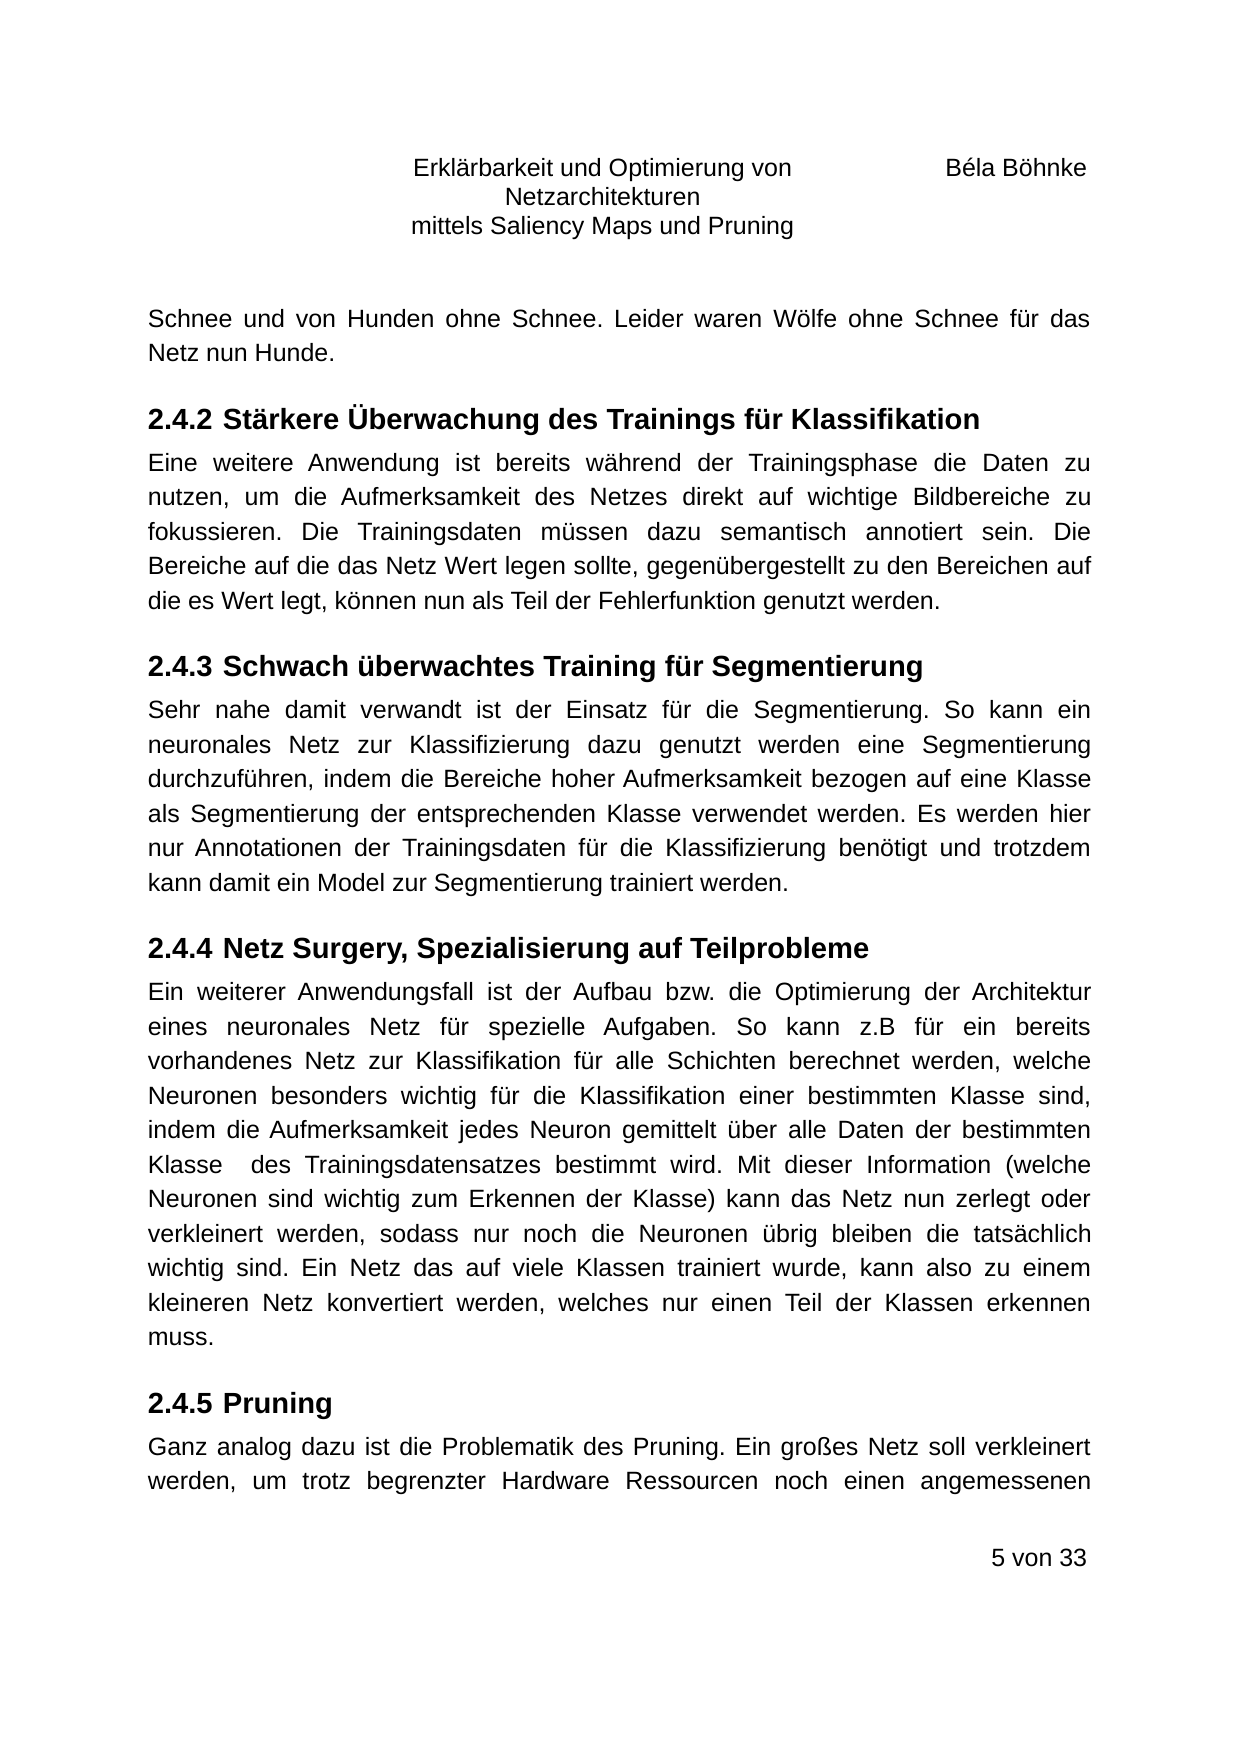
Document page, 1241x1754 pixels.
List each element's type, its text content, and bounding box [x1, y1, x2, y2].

subtitle Netz Surgery, Spezialisierung auf Teilprobleme [148, 931, 1093, 965]
text Ein weiterer Anwendungsfall ist der Aufbau bzw. die Optimierung der Architektur eines neuronales Netz für spezielle Aufgaben. So kann z.B für ein bereits vorhandenes Netz zur Klassifikation für alle Schichten berechnet werden, welche Neuronen besonders wichtig für die Klassifikation einer bestimmten Klasse sind, indem die Aufmerksamkeit jedes Neuron gemittelt über alle Daten der bestimmten Klasse des Trainingsdatensatzes bestimmt wird. Mit dieser Information (welche Neuronen sind wichtig zum Erkennen der Klasse) kann das Netz nun zerlegt oder verkleinert werden, sodass nur noch die Neuronen übrig bleiben die tatsächlich wichtig sind. Ein Netz das auf viele Klassen trainiert wurde, kann also zu einem kleineren Netz konvertiert werden, welches nur einen Teil der Klassen erkennen muss. [148, 977, 1093, 1351]
subtitle Schwach überwachtes Training für Segmentierung [148, 649, 1093, 683]
subtitle Stärkere Überwachung des Trainings für Klassifikation [148, 402, 1093, 435]
subtitle Pruning [148, 1386, 1093, 1419]
text Ganz analog dazu ist die Problematik des Pruning. Ein großes Netz soll verkleinert werden, um trotz begrenzter Hardware Ressourcen noch einen angemessenen [148, 1432, 1093, 1495]
text Sehr nahe damit verwandt ist der Einsatz für die Segmentierung. So kann ein neuronales Netz zur Klassifizierung dazu genutzt werden eine Segmentierung durchzuführen, indem die Bereiche hoher Aufmerksamkeit bezogen auf eine Klasse als Segmentierung der entsprechenden Klasse verwendet werden. Es werden hier nur Annotationen der Trainingsdaten für die Klassifizierung benötigt und trotzdem kann damit ein Model zur Segmentierung trainiert werden. [148, 695, 1093, 896]
text Eine weitere Anwendung ist bereits während der Trainingsphase die Daten zu nutzen, um die Aufmerksamkeit des Netzes direkt auf wichtige Bildbereiche zu fokussieren. Die Trainingsdaten müssen dazu semantisch annotiert sein. Die Bereiche auf die das Netz Wert legen sollte, gegenübergestellt zu den Bereichen auf die es Wert legt, können nun als Teil der Fehlerfunktion genutzt werden. [148, 448, 1093, 614]
text Schnee und von Hunden ohne Schnee. Leider waren Wölfe ohne Schnee für das Netz nun Hunde. [148, 303, 1093, 367]
